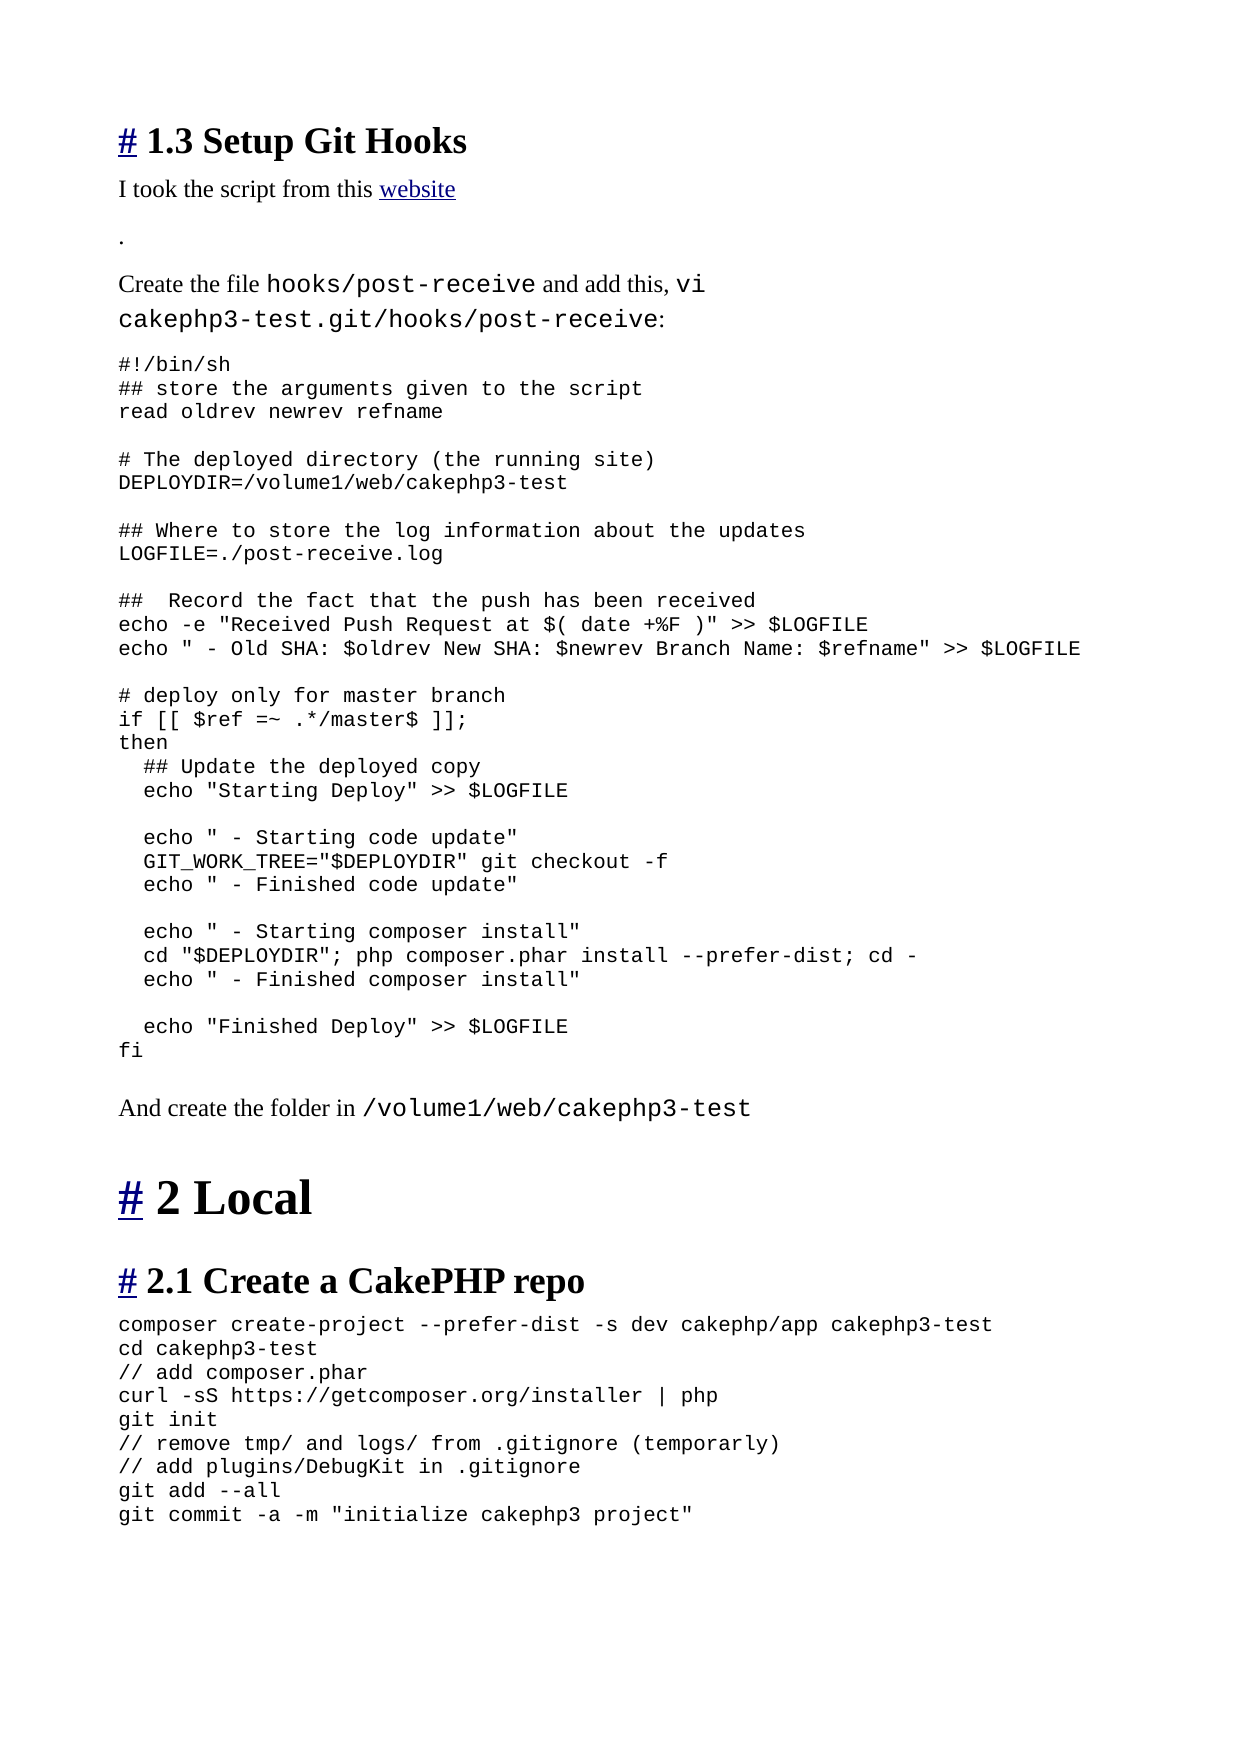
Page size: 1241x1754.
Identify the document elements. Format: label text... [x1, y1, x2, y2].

text GIT_WORK_TREE="$DEPLOYDIR" git checkout -f [118, 851, 1122, 874]
text fi [118, 1040, 1122, 1063]
text I took the script from this website [118, 174, 1122, 202]
text curl -sS https://getcomposer.org/installer | php [118, 1385, 1122, 1409]
text cd cakephp3-test [118, 1338, 1122, 1362]
text #!/bin/sh [118, 354, 1122, 378]
text // remove tmp/ and logs/ from .gitignore (temporarly) [118, 1433, 1122, 1456]
text // add plugins/DebugKit in .gitignore [118, 1456, 1122, 1480]
text git commit -a -m "initialize cakephp3 project" [118, 1503, 1122, 1527]
text composer create-project --prefer-dist -s dev cakephp/app cakephp3-test [118, 1314, 1122, 1338]
text echo " - Finished code update" [118, 874, 1122, 898]
subtitle # 2 Local [118, 1168, 1122, 1225]
text then [118, 732, 1122, 756]
text DEPLOYDIR=/volume1/web/cakephp3-test [118, 472, 1122, 496]
text echo " - Finished composer install" [118, 969, 1122, 992]
text // add composer.phar [118, 1362, 1122, 1385]
text ## Record the fact that the push has been received [118, 591, 1122, 614]
text git init [118, 1409, 1122, 1433]
text echo -e "Received Push Request at $( date +%F )" >> $LOGFILE [118, 614, 1122, 638]
text LOGFILE=./post-receive.log [118, 543, 1122, 567]
text echo "Finished Deploy" >> $LOGFILE [118, 1016, 1122, 1040]
text if [[ $ref =~ .*/master$ ]]; [118, 709, 1122, 732]
text echo " - Starting code update" [118, 827, 1122, 851]
text git add --all [118, 1480, 1122, 1503]
text ## Update the deployed copy [118, 756, 1122, 780]
subtitle # 1.3 Setup Git Hooks [118, 118, 1122, 161]
subtitle # 2.1 Create a CakePHP repo [118, 1259, 1122, 1302]
text ## store the arguments given to the script [118, 378, 1122, 401]
text echo "Starting Deploy" >> $LOGFILE [118, 780, 1122, 803]
text cd "$DEPLOYDIR"; php composer.phar install --prefer-dist; cd - [118, 945, 1122, 969]
text # deploy only for master branch [118, 685, 1122, 709]
text And create the folder in /volume1/web/cakephp3-test [118, 1093, 1122, 1124]
text echo " - Old SHA: $oldrev New SHA: $newrev Branch Name: $refname" >> $LOGFILE [118, 638, 1122, 661]
text echo " - Starting composer install" [118, 922, 1122, 945]
text . [118, 221, 1122, 250]
text # The deployed directory (the running site) [118, 449, 1122, 472]
text Create the file hooks/post-receive and add this, vi cakephp3-test.git/hooks/post-receive: [118, 269, 1122, 335]
text ## Where to store the log information about the updates [118, 519, 1122, 543]
text read oldrev newrev refname [118, 401, 1122, 425]
